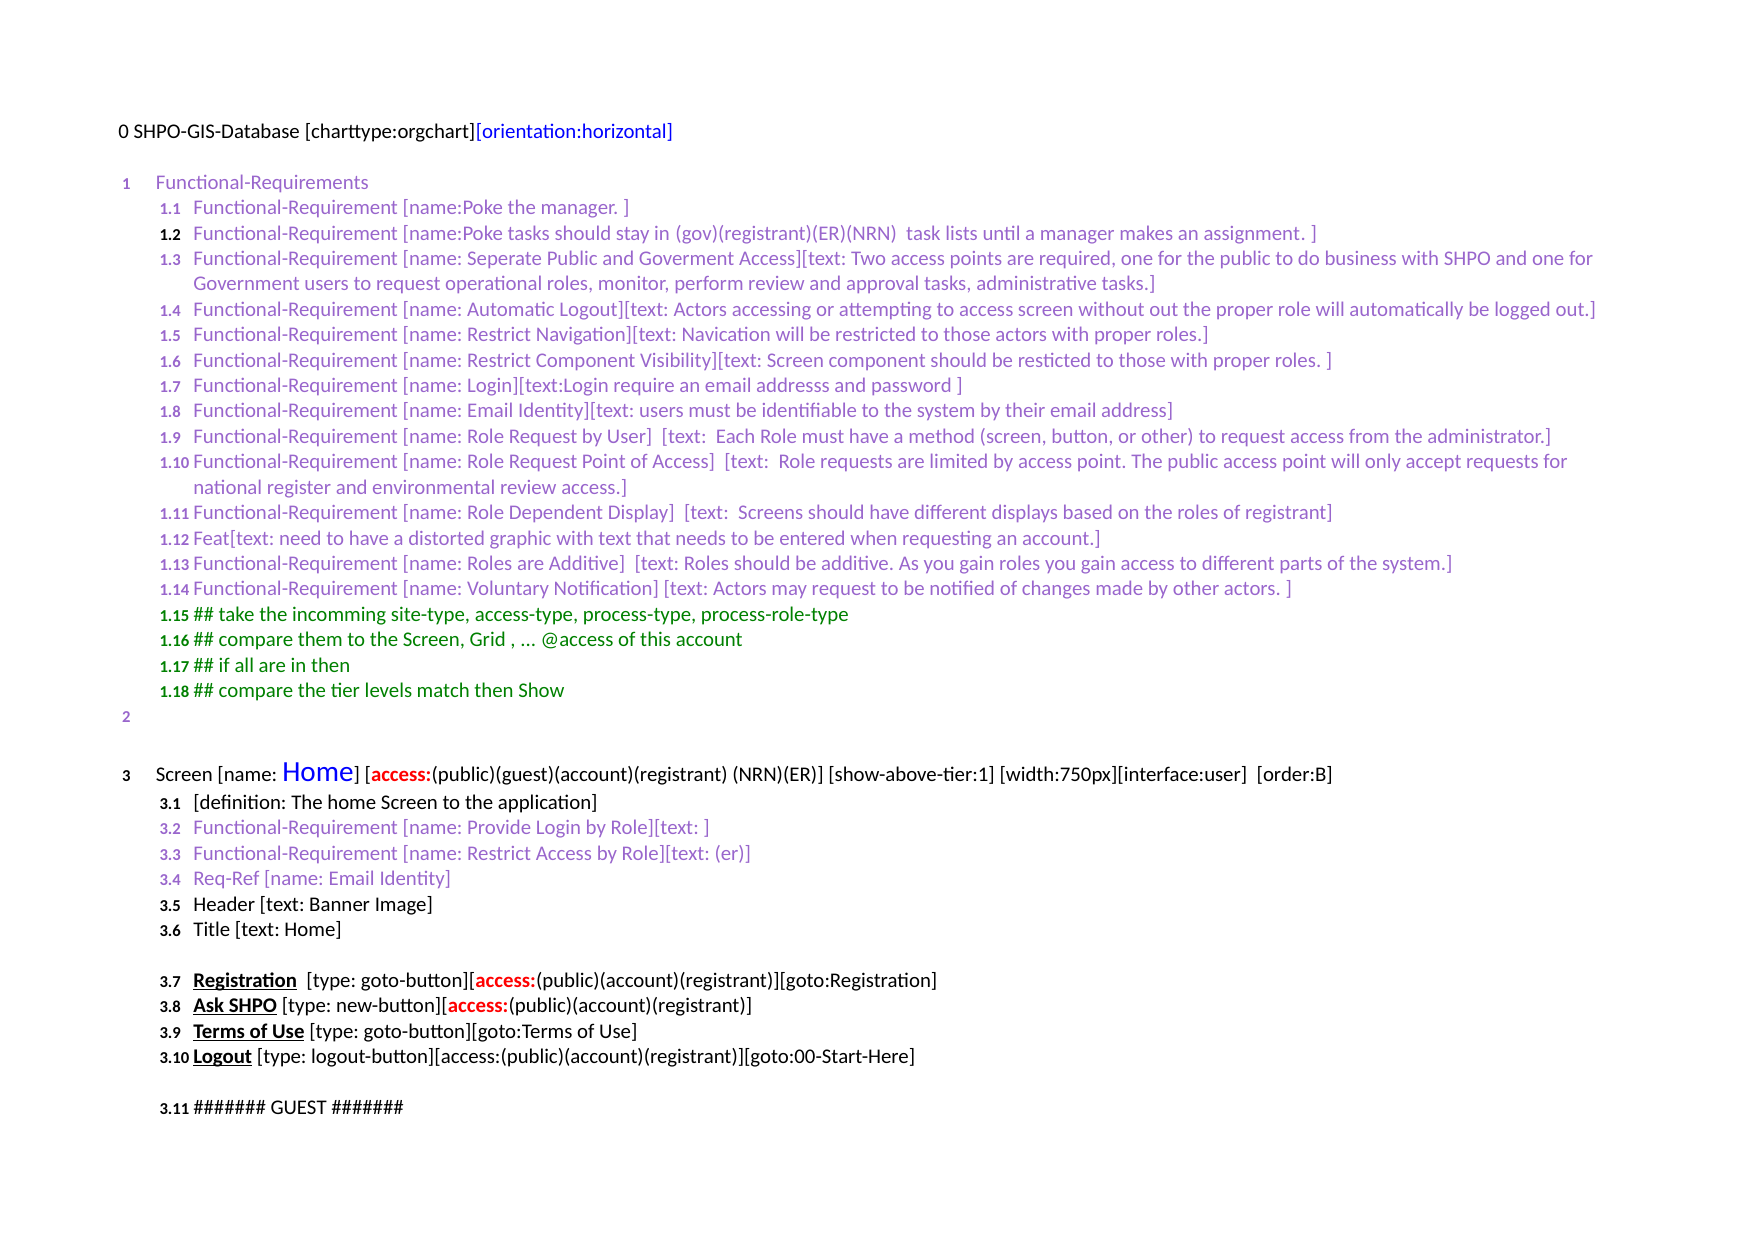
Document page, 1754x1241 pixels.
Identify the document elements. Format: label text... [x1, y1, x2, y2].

list Ask SHPO [type: new-button][access:(public)(account)(registrant)] [156, 992, 1636, 1018]
list Header [text: Banner Image] [156, 891, 1636, 916]
list Functional-Requirement [name: Provide Login by Role][text: ] [156, 814, 1636, 840]
list Title [text: Home] [156, 916, 1636, 942]
list ## take the incomming site-type, access-type, process-type, process-role-type [156, 601, 1636, 626]
list Functional-Requirement [name: Restrict Component Visibility][text: Screen component should be resticted to those with proper roles. ] [156, 347, 1636, 372]
text 0 SHPO-GIS-Database [charttype:orgchart][orientation:horizontal] [118, 118, 1636, 143]
list Functional-Requirement [name: Restrict Access by Role][text: (er)] [156, 840, 1636, 865]
list Feat[text: need to have a distorted graphic with text that needs to be entered when requesting an account.] [156, 525, 1636, 550]
list Functional-Requirement [name: Role Request Point of Access] [text: Role requests are limited by access point. The public access point will only accept requests for national register and environmental review access.] [156, 448, 1636, 499]
list Functional-Requirement [name: Role Dependent Display] [text: Screens should have different displays based on the roles of registrant] [156, 499, 1636, 525]
list ## compare them to the Screen, Grid , ... @access of this account [156, 626, 1636, 652]
list Functional-Requirement [name:Poke the manager. ] [156, 194, 1636, 220]
list Terms of Use [type: goto-button][goto:Terms of Use] [156, 1018, 1636, 1043]
list Functional-Requirement [name: Role Request by User] [text: Each Role must have a method (screen, button, or other) to request access from the administrator.] [156, 423, 1636, 448]
list Logout [type: logout-button][access:(public)(account)(registrant)][goto:00-Start-Here] [156, 1043, 1636, 1069]
list Functional-Requirement [name: Roles are Additive] [text: Roles should be additive. As you gain roles you gain access to different parts of the system.] [156, 550, 1636, 576]
list ## compare the tier levels match then Show [156, 677, 1636, 703]
list Functional-Requirement [name:Poke tasks should stay in (gov)(registrant)(ER)(NRN) task lists until a manager makes an assignment. ] [156, 220, 1636, 245]
list Functional-Requirement [name: Seperate Public and Goverment Access][text: Two access points are required, one for the public to do business with SHPO and one for Government users to request operational roles, monitor, perform review and approval tasks, administrative tasks.] [156, 245, 1636, 296]
list ####### GUEST ####### [156, 1094, 1636, 1119]
list Functional-Requirement [name: Voluntary Notification] [text: Actors may request to be notified of changes made by other actors. ] [156, 576, 1636, 601]
list ## if all are in then [156, 652, 1636, 677]
list Req-Ref [name: Email Identity] [156, 865, 1636, 891]
list Registration [type: goto-button][access:(public)(account)(registrant)][goto:Registration] [156, 967, 1636, 992]
list Screen [name: Home] [access:(public)(guest)(account)(registrant) (NRN)(ER)] [show-above-tier:1] [width:750px][interface:user] [order:B] [118, 753, 1636, 789]
list Functional-Requirements [118, 169, 1636, 194]
list Functional-Requirement [name: Automatic Logout][text: Actors accessing or attempting to access screen without out the proper role will automatically be logged out.] [156, 296, 1636, 321]
list [definition: The home Screen to the application] [156, 789, 1636, 814]
list Functional-Requirement [name: Email Identity][text: users must be identifiable to the system by their email address] [156, 398, 1636, 423]
list Functional-Requirement [name: Login][text:Login require an email addresss and password ] [156, 372, 1636, 398]
list Functional-Requirement [name: Restrict Navigation][text: Navication will be restricted to those actors with proper roles.] [156, 321, 1636, 347]
